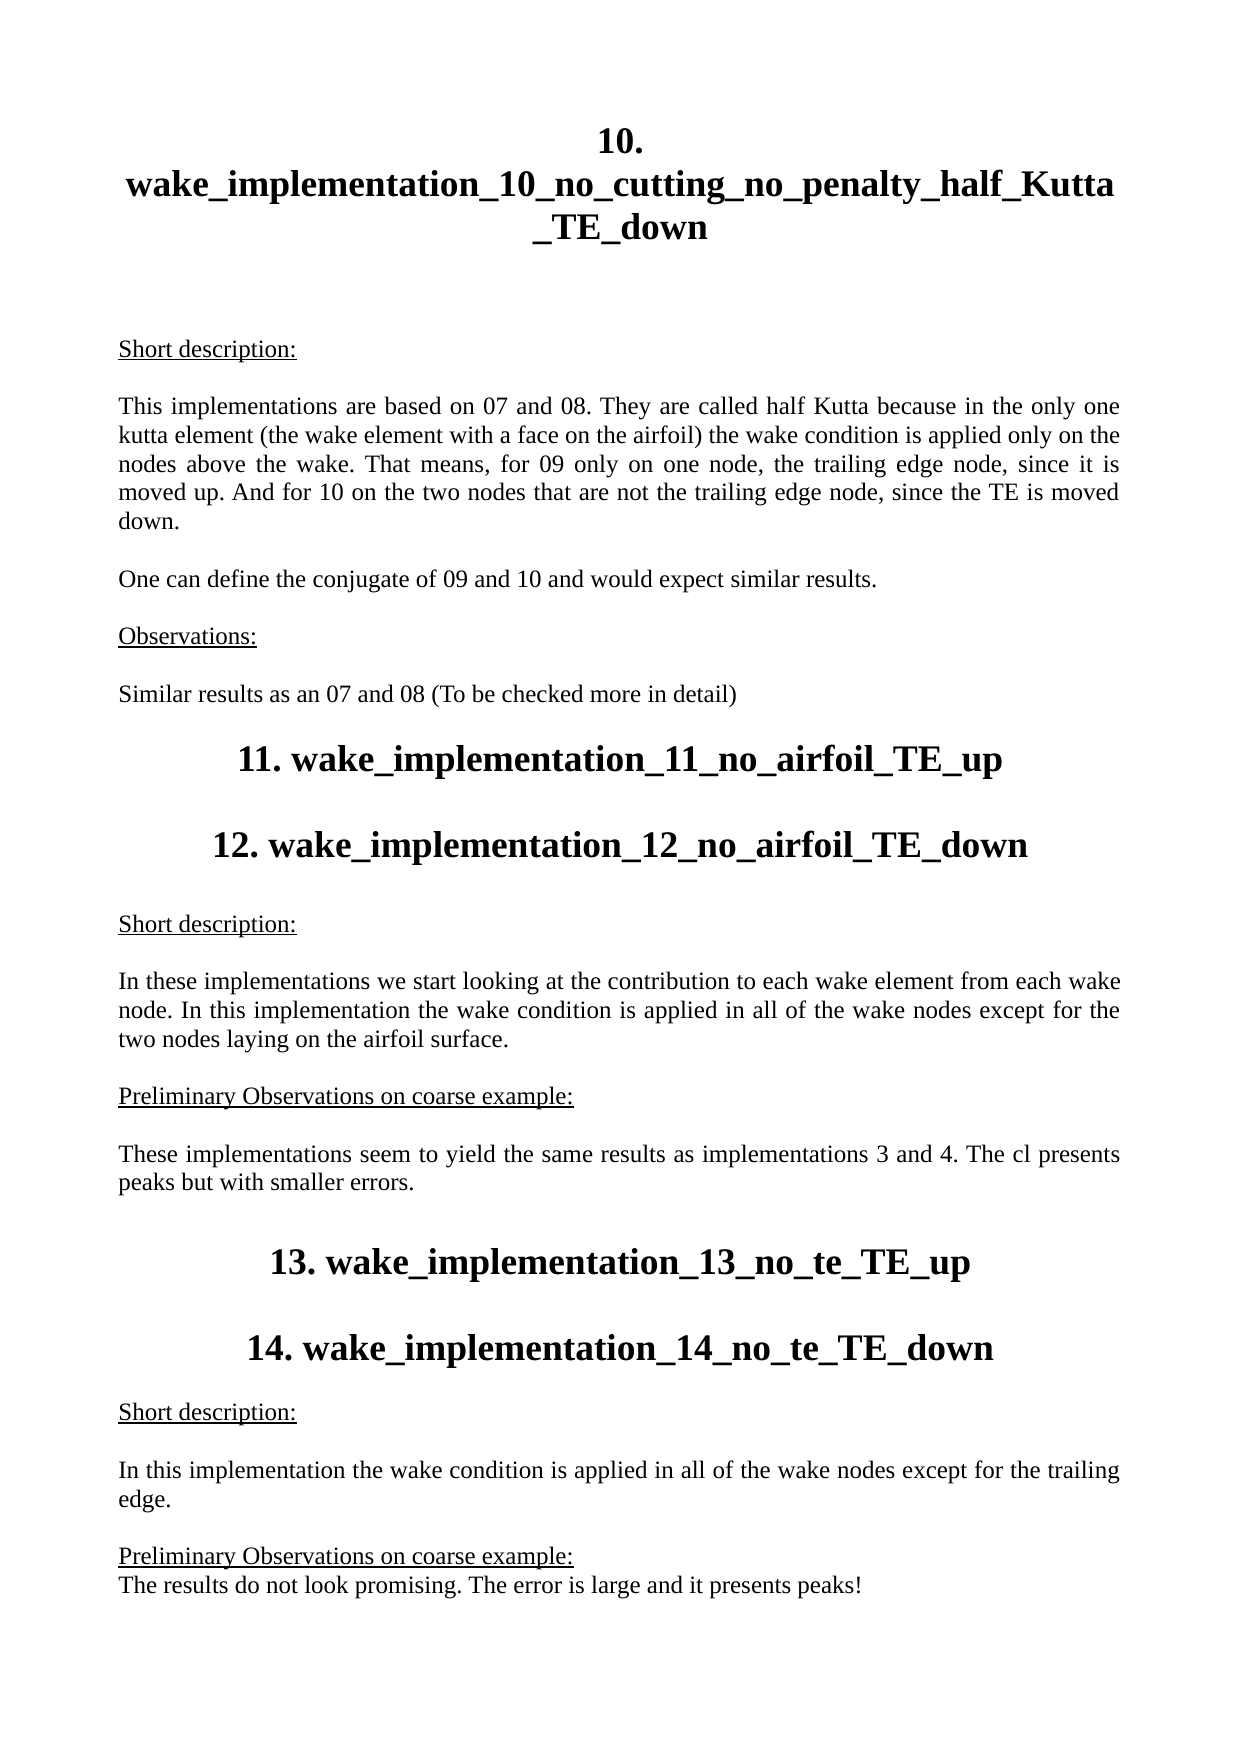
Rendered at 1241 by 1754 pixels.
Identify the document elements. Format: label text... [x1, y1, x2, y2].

text In these implementations we start looking at the contribution to each wake element from each wake node. In this implementation the wake condition is applied in all of the wake nodes except for the two nodes laying on the airfoil surface. [118, 966, 1122, 1052]
text Similar results as an 07 and 08 (To be checked more in detail) [118, 679, 1122, 707]
text These implementations seem to yield the same results as implementations 3 and 4. The cl presents peaks but with smaller errors. [118, 1139, 1122, 1196]
text 11. wake_implementation_11_no_airfoil_TE_up [118, 736, 1122, 779]
text Preliminary Observations on coarse example: [118, 1541, 1122, 1570]
text 12. wake_implementation_12_no_airfoil_TE_down [118, 822, 1122, 866]
text One can define the conjugate of 09 and 10 and would expect similar results. [118, 564, 1122, 592]
text The results do not look promising. The error is large and it presents peaks! [118, 1570, 1122, 1599]
text Short description: [118, 909, 1122, 937]
text 14. wake_implementation_14_no_te_TE_down [118, 1326, 1122, 1369]
text 13. wake_implementation_13_no_te_TE_up [118, 1239, 1122, 1282]
text Short description: [118, 1397, 1122, 1426]
text Observations: [118, 621, 1122, 650]
text Short description: [118, 334, 1122, 362]
text 10. wake_implementation_10_no_cutting_no_penalty_half_Kutta_TE_down [118, 118, 1122, 247]
text This implementations are based on 07 and 08. They are called half Kutta because in the only one kutta element (the wake element with a face on the airfoil) the wake condition is applied only on the nodes above the wake. That means, for 09 only on one node, the trailing edge node, since it is moved up. And for 10 on the two nodes that are not the trailing edge node, since the TE is moved down. [118, 391, 1122, 535]
text Preliminary Observations on coarse example: [118, 1081, 1122, 1110]
text In this implementation the wake condition is applied in all of the wake nodes except for the trailing edge. [118, 1455, 1122, 1512]
